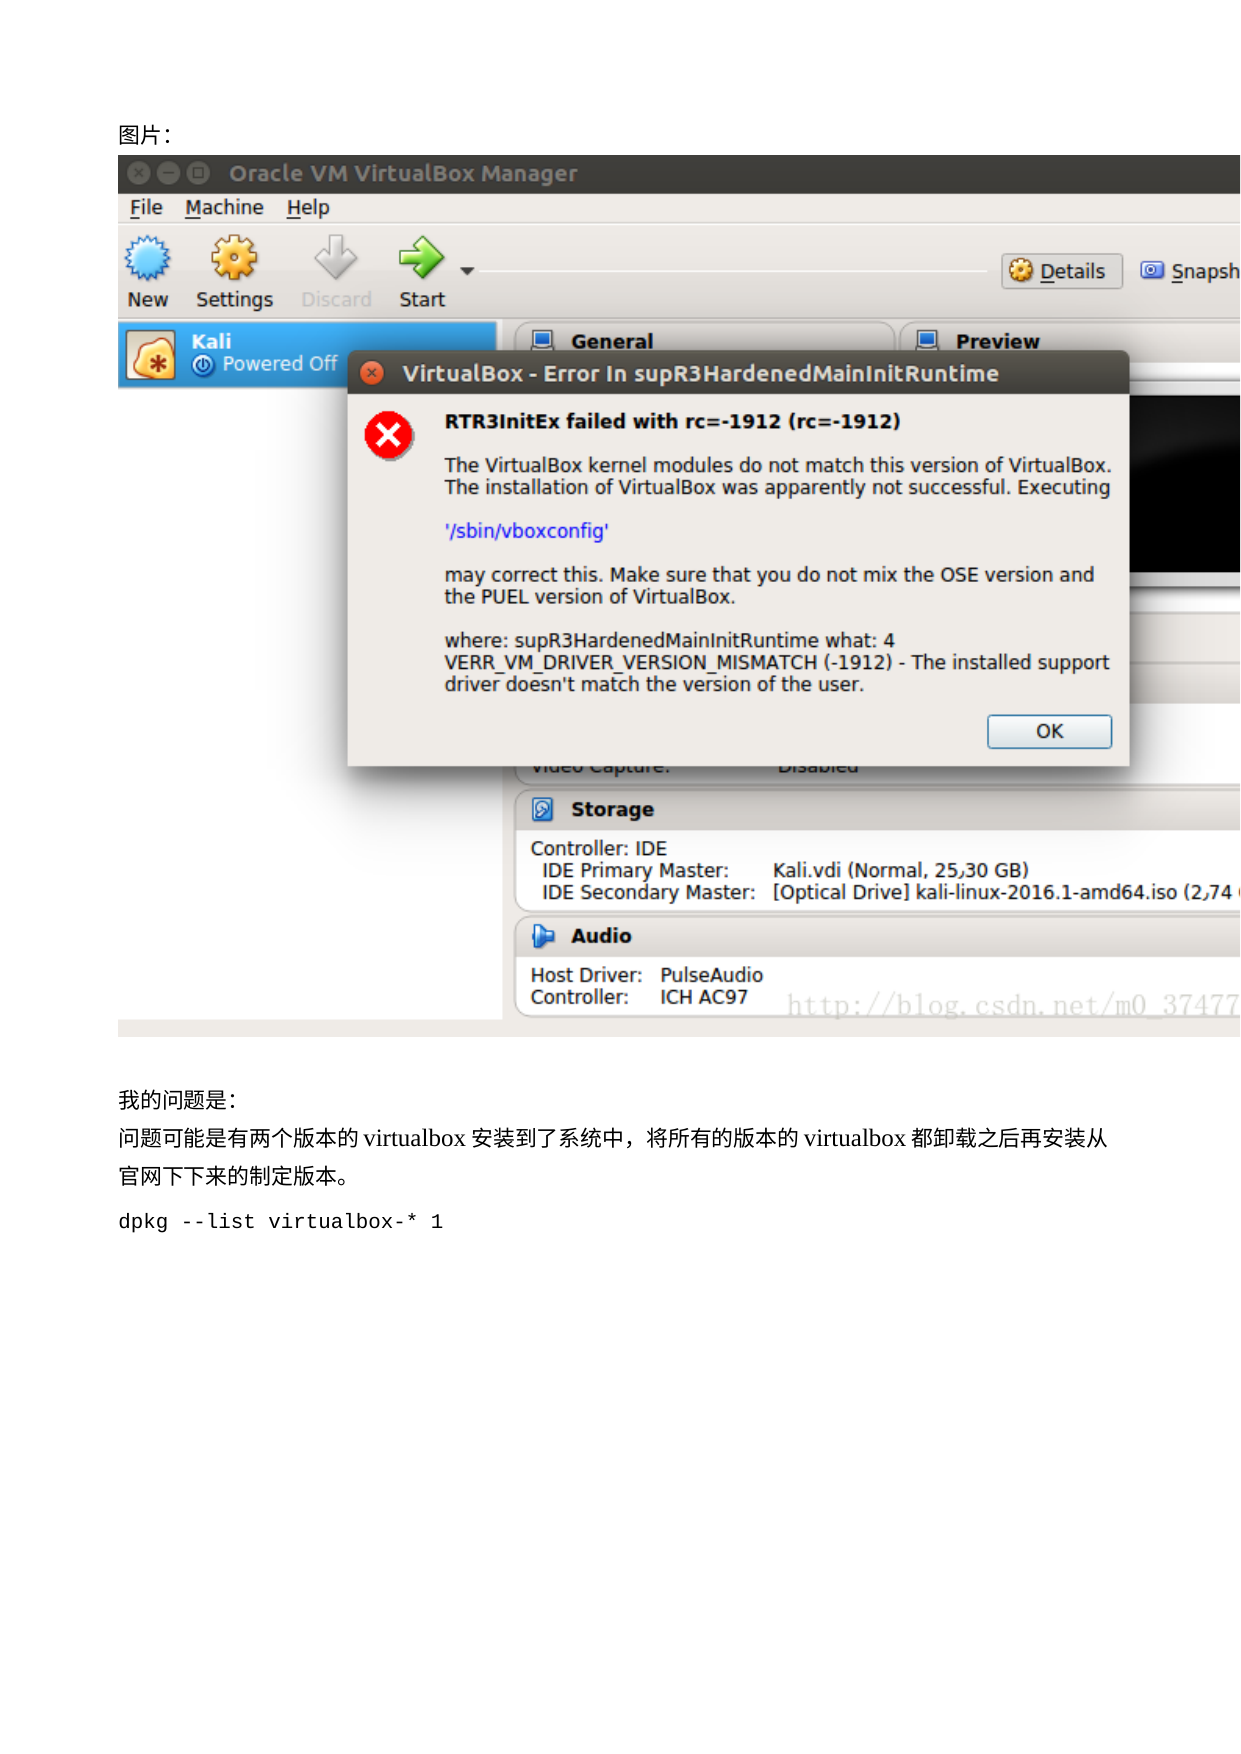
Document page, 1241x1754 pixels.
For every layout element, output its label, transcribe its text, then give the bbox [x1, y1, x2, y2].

picture [118, 155, 1241, 1037]
text dpkg --list virtualbox-* 1 [118, 1211, 1122, 1235]
text 我的问题是： 问题可能是有两个版本的virtualbox安装到了系统中，将所有的版本的virtualbox都卸载之后再安装从官网下下来的制定版本。 [118, 1037, 1122, 1190]
text 图片： [118, 118, 1122, 155]
